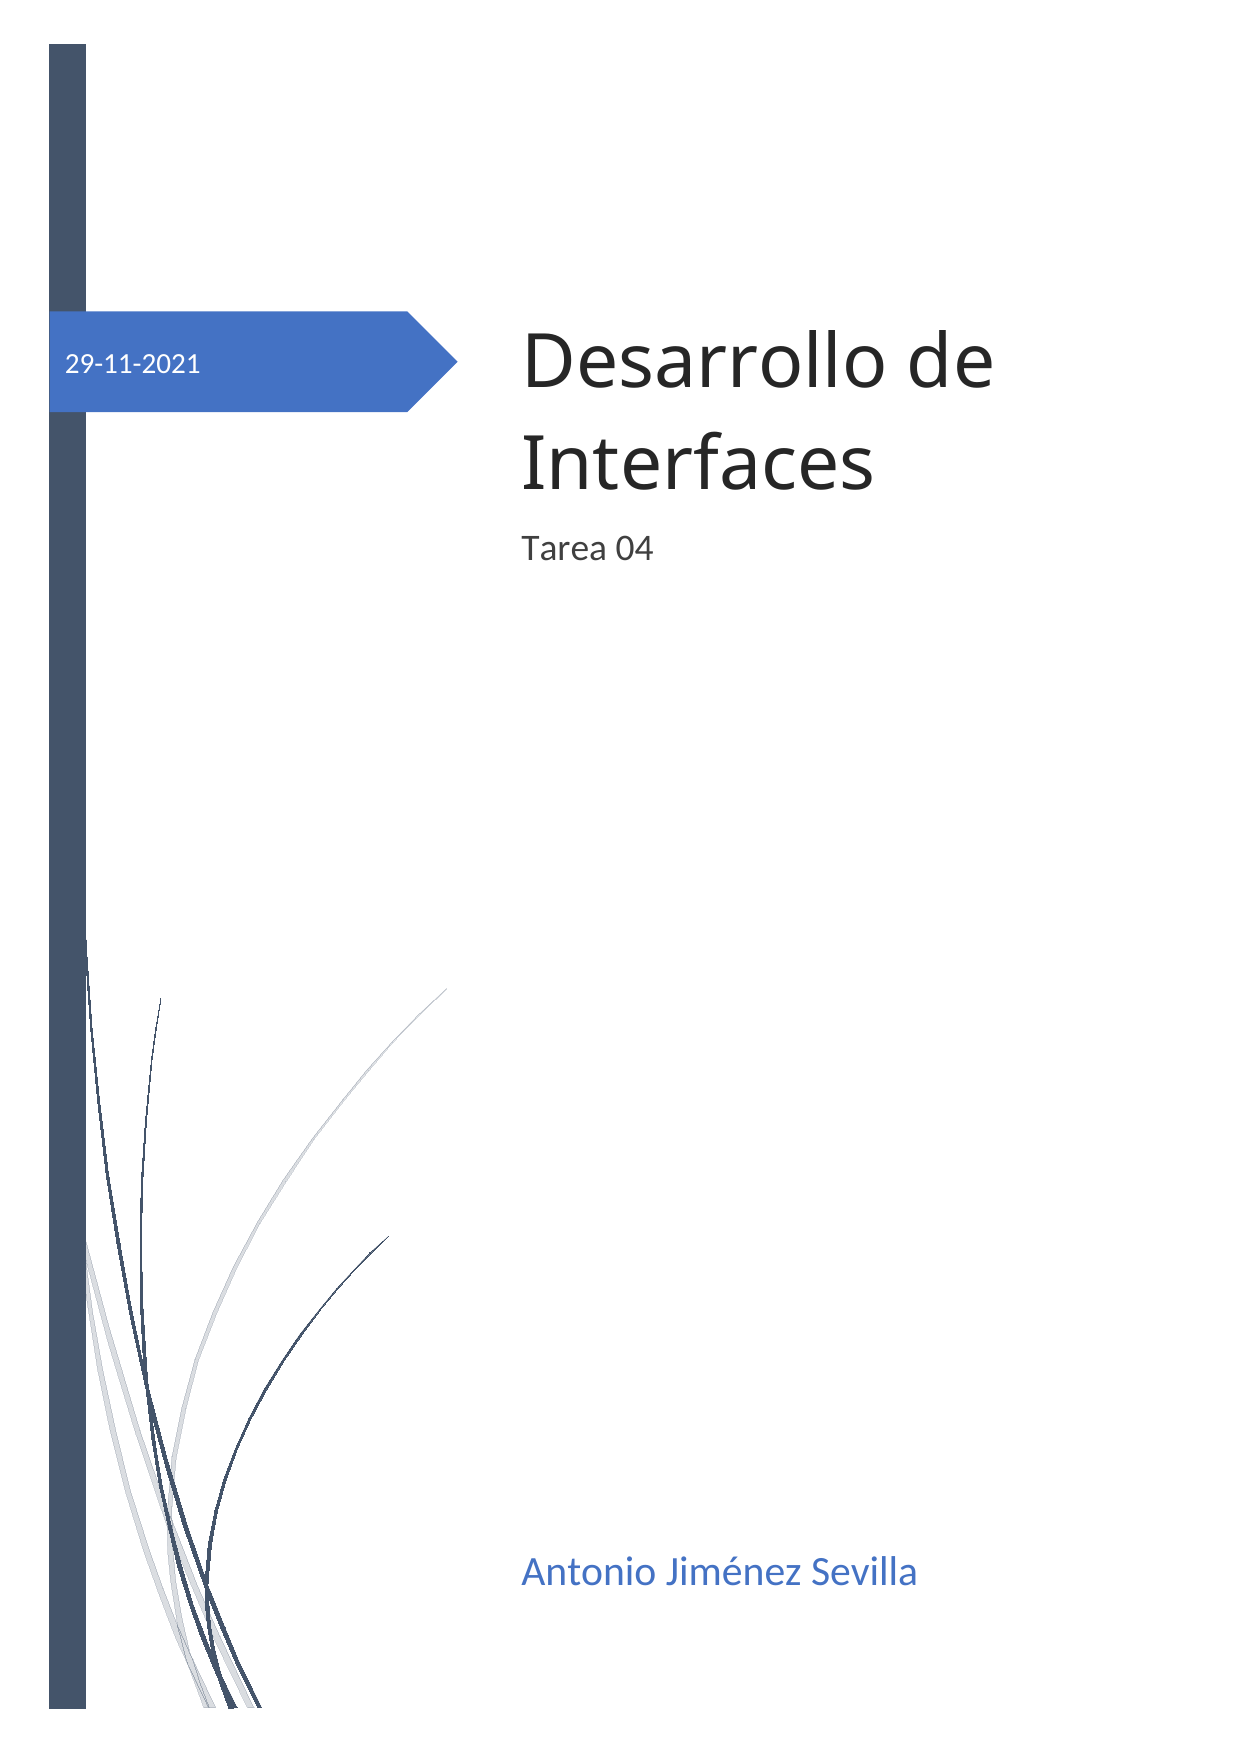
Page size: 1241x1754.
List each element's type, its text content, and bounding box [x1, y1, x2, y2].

text Tarea 04 [521, 524, 1078, 570]
text Antonio Jiménez Sevilla [521, 1544, 1079, 1595]
text Desarrollo de Interfaces [521, 307, 1078, 511]
